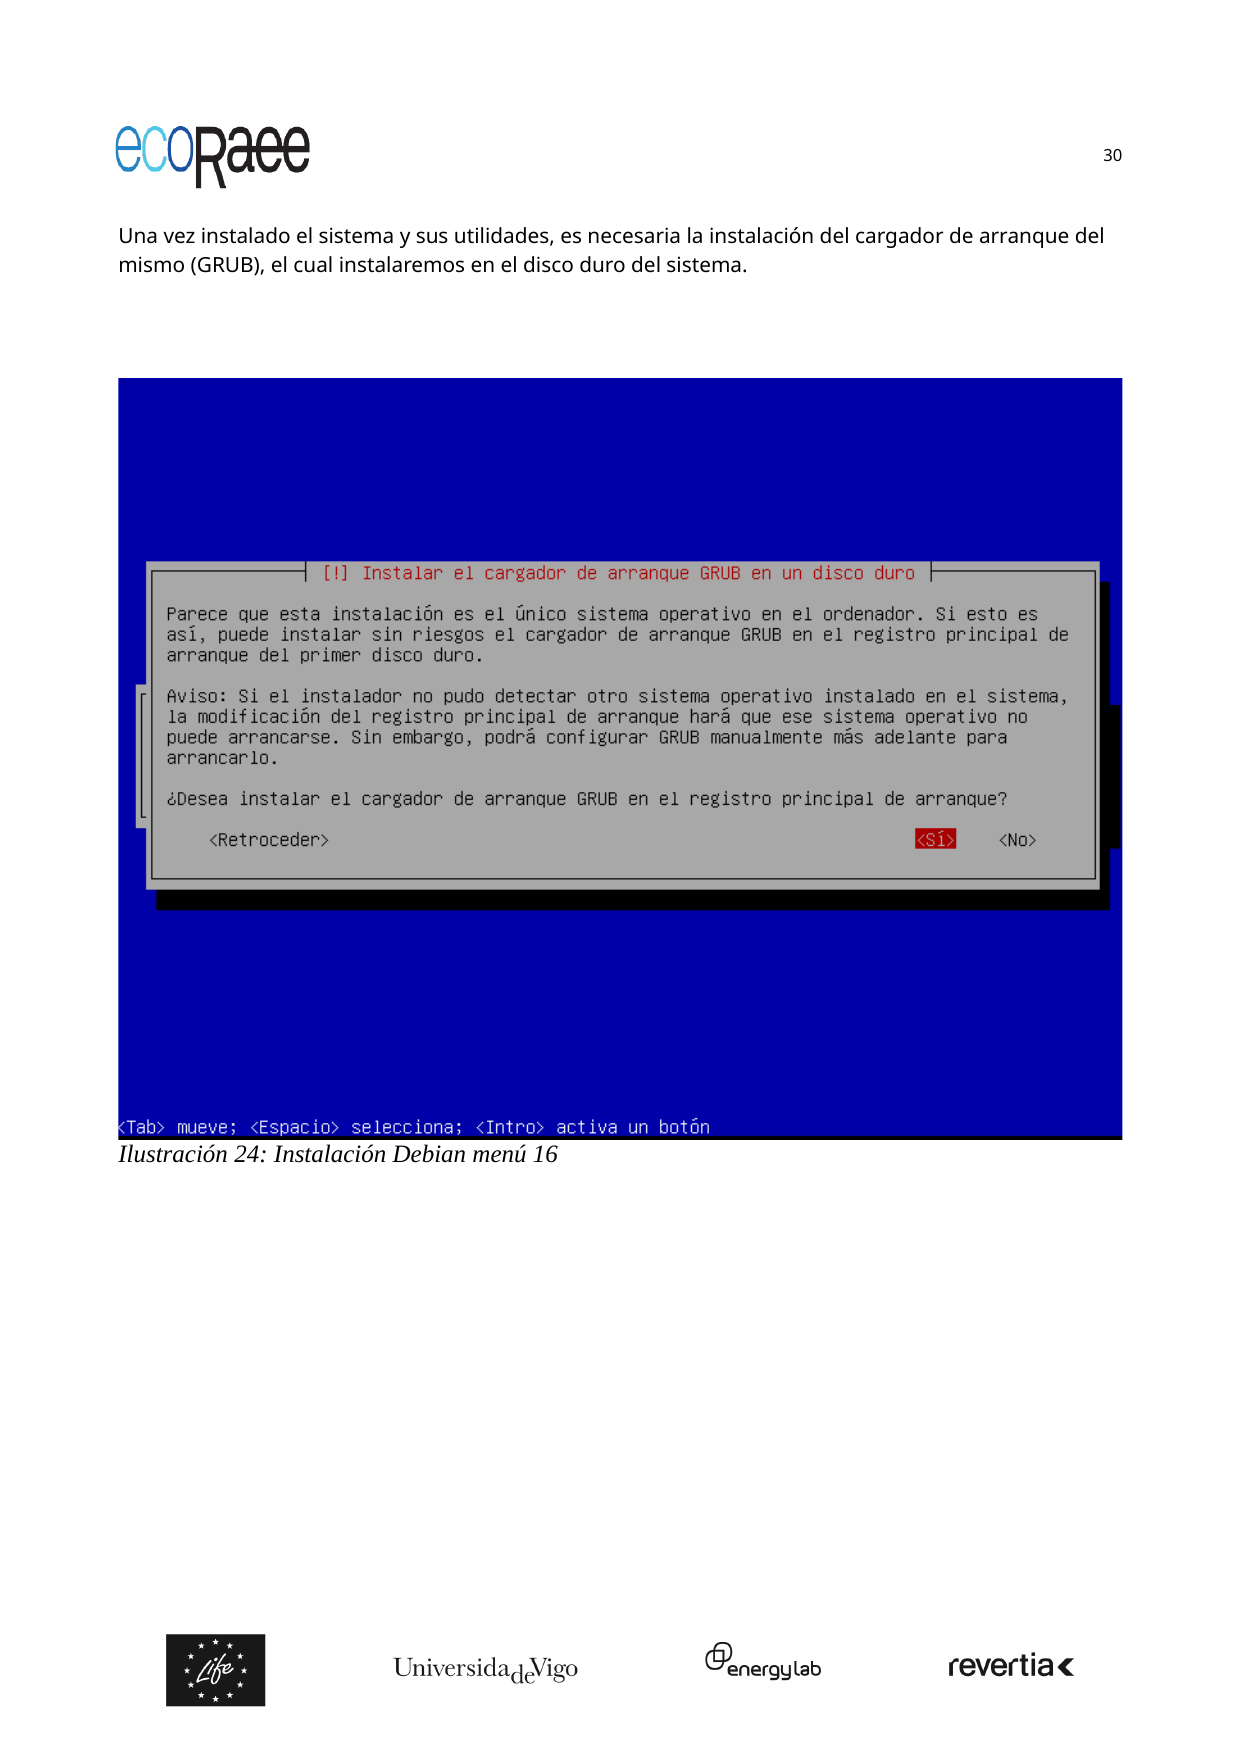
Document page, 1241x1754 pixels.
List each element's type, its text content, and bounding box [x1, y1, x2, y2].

text Una vez instalado el sistema y sus utilidades, es necesaria la instalación del cargador de arranque del mismo (GRUB), el cual instalaremos en el disco duro del sistema. [118, 221, 1122, 278]
picture [118, 1514, 1123, 1754]
text Ilustración 24: Instalación Debian menú 16 [118, 1140, 1122, 1168]
picture [114, 124, 311, 190]
picture [118, 378, 1123, 1140]
